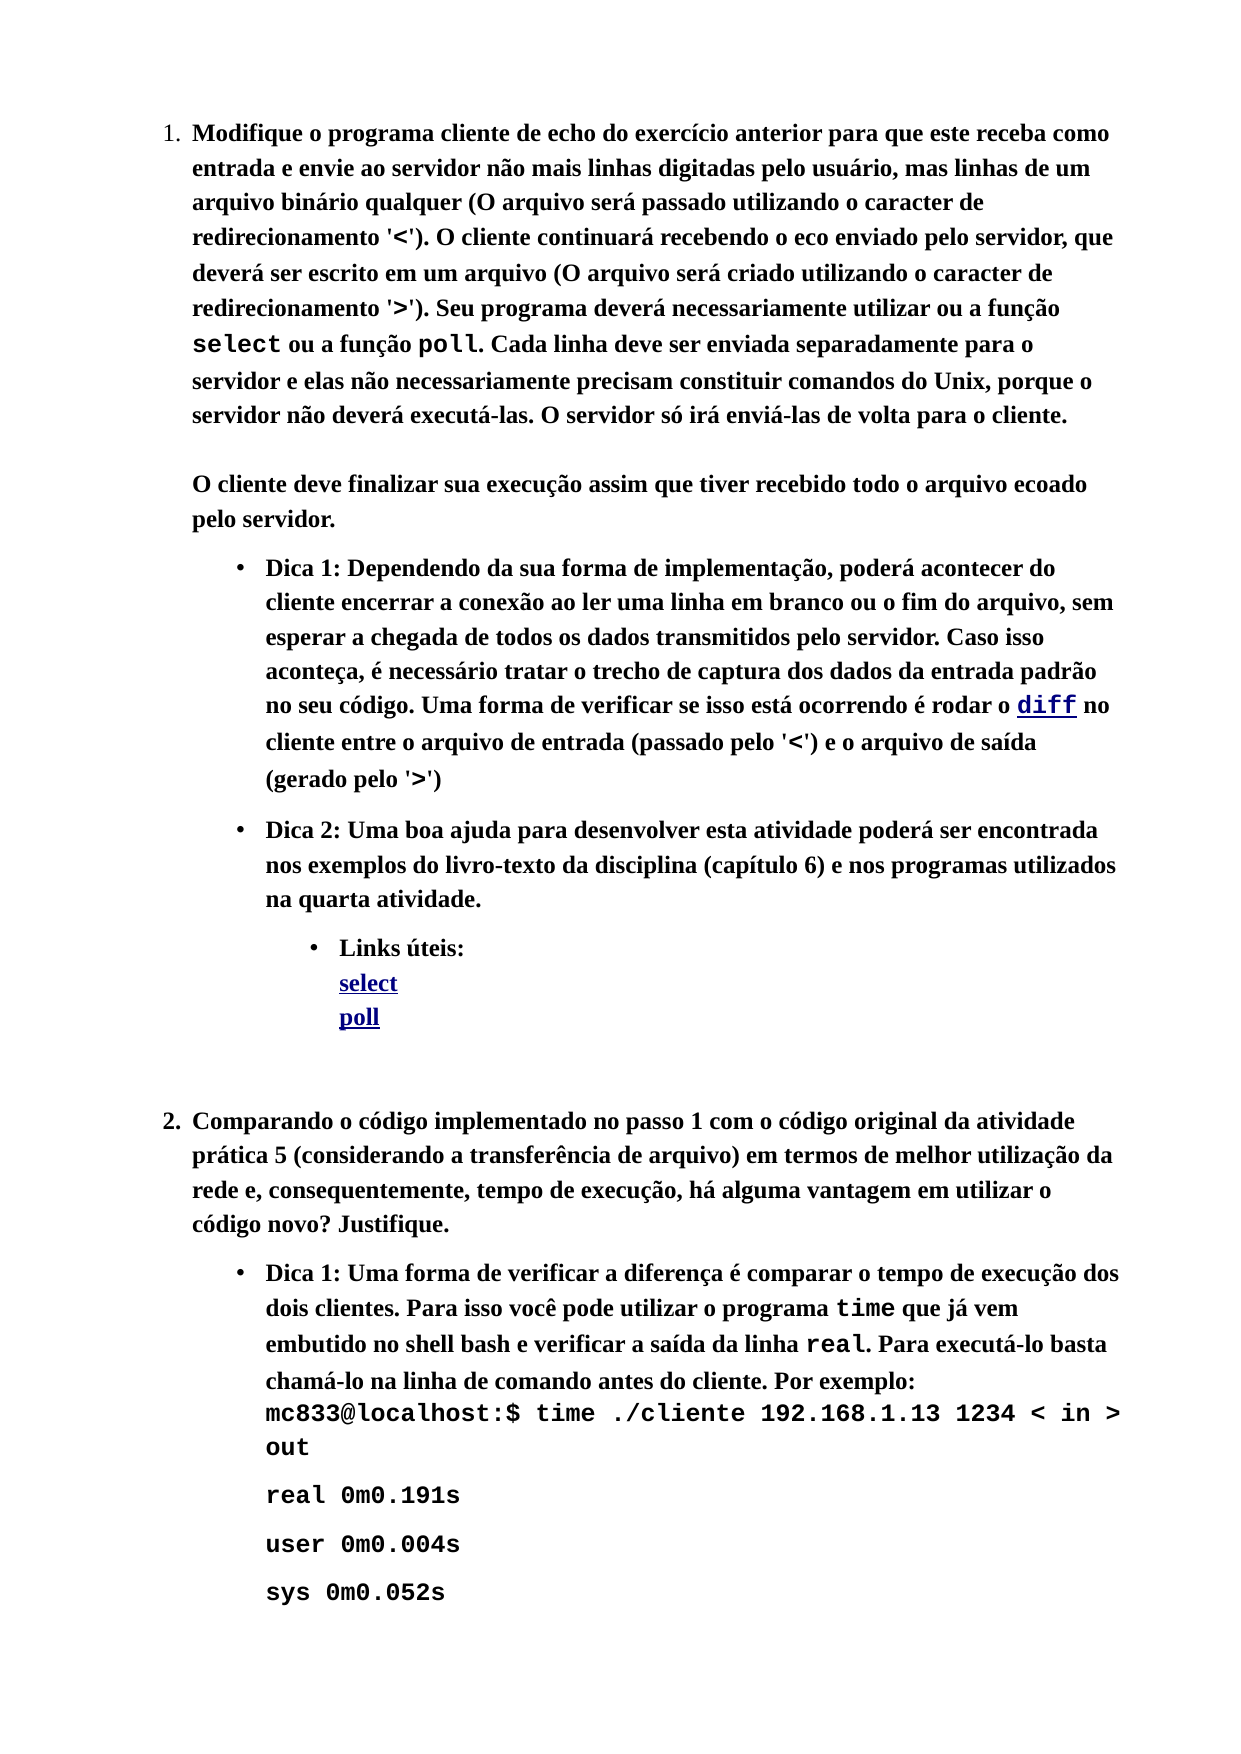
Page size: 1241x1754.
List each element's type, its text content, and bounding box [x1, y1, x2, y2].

list real 0m0.191s [236, 1483, 1122, 1511]
list Dica 1: Uma forma de verificar a diferença é comparar o tempo de execução dos dois clientes. Para isso você pode utilizar o programa time que já vem embutido no shell bash e verificar a saída da linha real. Para executá-lo basta chamá-lo na linha de comando antes do cliente. Por exemplo: mc833@localhost:$ time ./cliente 192.168.1.13 1234 < in > out [236, 1258, 1122, 1462]
list Dica 1: Dependendo da sua forma de implementação, poderá acontecer do cliente encerrar a conexão ao ler uma linha em branco ou o fim do arquivo, sem esperar a chegada de todos os dados transmitidos pelo servidor. Caso isso aconteça, é necessário tratar o trecho de captura dos dados da entrada padrão no seu código. Uma forma de verificar se isso está ocorrendo é rodar o diff no cliente entre o arquivo de entrada (passado pelo '<') e o arquivo de saída (gerado pelo '>') [236, 553, 1122, 794]
list Dica 2: Uma boa ajuda para desenvolver esta atividade poderá ser encontrada nos exemplos do livro-texto da disciplina (capítulo 6) e nos programas utilizados na quarta atividade. [236, 815, 1122, 913]
list Links úteis: select poll [309, 933, 1122, 1031]
list sys 0m0.052s [236, 1580, 1122, 1608]
list user 0m0.004s [236, 1531, 1122, 1559]
list Modifique o programa cliente de echo do exercício anterior para que este receba como entrada e envie ao servidor não mais linhas digitadas pelo usuário, mas linhas de um arquivo binário qualquer (O arquivo será passado utilizando o caracter de redirecionamento '<'). O cliente continuará recebendo o eco enviado pelo servidor, que deverá ser escrito em um arquivo (O arquivo será criado utilizando o caracter de redirecionamento '>'). Seu programa deverá necessariamente utilizar ou a função select ou a função poll. Cada linha deve ser enviada separadamente para o servidor e elas não necessariamente precisam constituir comandos do Unix, porque o servidor não deverá executá-las. O servidor só irá enviá-las de volta para o cliente. O cliente deve finalizar sua execução assim que tiver recebido todo o arquivo ecoado pelo servidor. [162, 118, 1122, 532]
list Comparando o código implementado no passo 1 com o código original da atividade prática 5 (considerando a transferência de arquivo) em termos de melhor utilização da rede e, consequentemente, tempo de execução, há alguma vantagem em utilizar o código novo? Justifique. [162, 1106, 1122, 1238]
